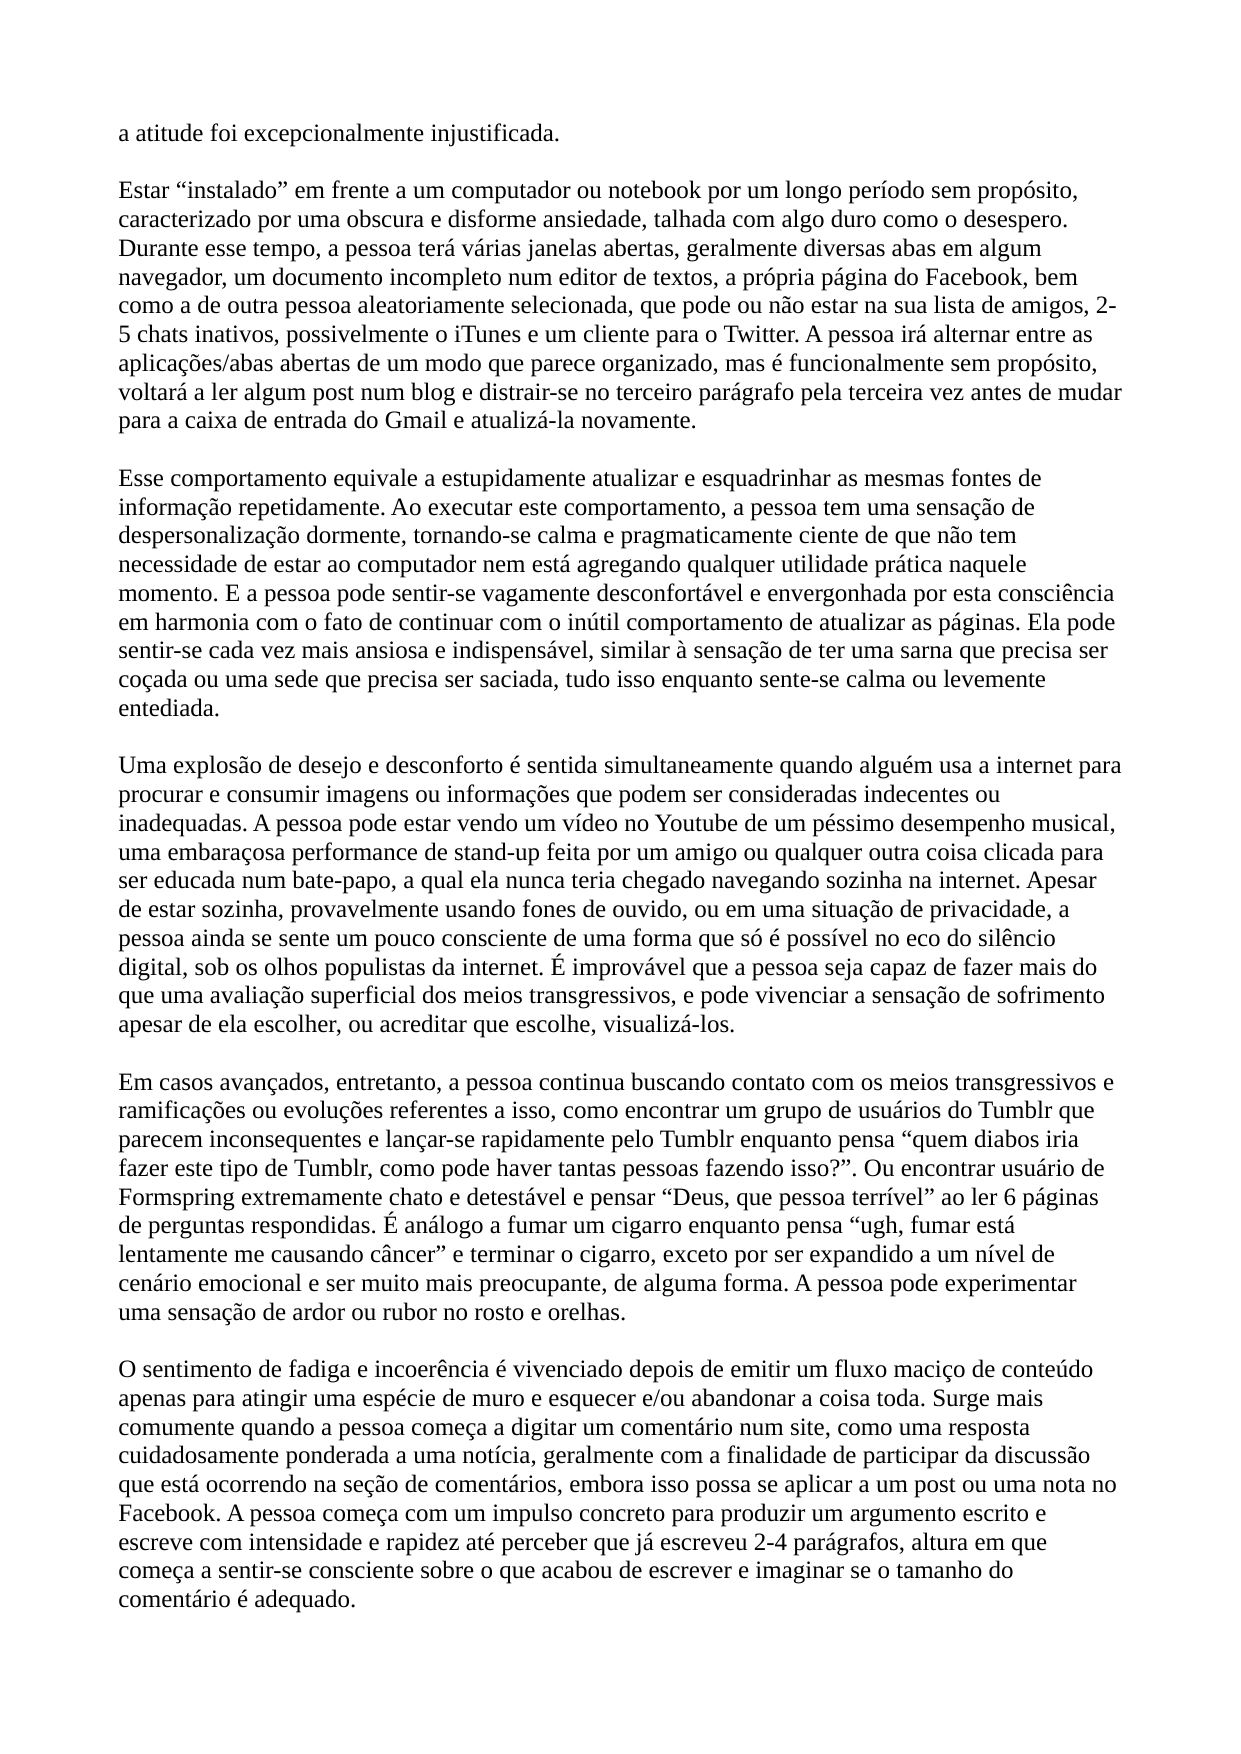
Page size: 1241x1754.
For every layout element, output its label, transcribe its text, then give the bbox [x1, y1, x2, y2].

text Em casos avançados, entretanto, a pessoa continua buscando contato com os meios transgressivos e ramificações ou evoluções referentes a isso, como encontrar um grupo de usuários do Tumblr que parecem inconsequentes e lançar-se rapidamente pelo Tumblr enquanto pensa “quem diabos iria fazer este tipo de Tumblr, como pode haver tantas pessoas fazendo isso?”. Ou encontrar usuário de Formspring extremamente chato e detestável e pensar “Deus, que pessoa terrível” ao ler 6 páginas de perguntas respondidas. É análogo a fumar um cigarro enquanto pensa “ugh, fumar está lentamente me causando câncer” e terminar o cigarro, exceto por ser expandido a um nível de cenário emocional e ser muito mais preocupante, de alguma forma. A pessoa pode experimentar uma sensação de ardor ou rubor no rosto e orelhas. [118, 1067, 1122, 1326]
text a atitude foi excepcionalmente injustificada. [118, 118, 1122, 147]
text O sentimento de fadiga e incoerência é vivenciado depois de emitir um fluxo maciço de conteúdo apenas para atingir uma espécie de muro e esquecer e/ou abandonar a coisa toda. Surge mais comumente quando a pessoa começa a digitar um comentário num site, como uma resposta cuidadosamente ponderada a uma notícia, geralmente com a finalidade de participar da discussão que está ocorrendo na seção de comentários, embora isso possa se aplicar a um post ou uma nota no Facebook. A pessoa começa com um impulso concreto para produzir um argumento escrito e escreve com intensidade e rapidez até perceber que já escreveu 2-4 parágrafos, altura em que começa a sentir-se consciente sobre o que acabou de escrever e imaginar se o tamanho do comentário é adequado. [118, 1354, 1122, 1613]
text Estar “instalado” em frente a um computador ou notebook por um longo período sem propósito, caracterizado por uma obscura e disforme ansiedade, talhada com algo duro como o desespero. Durante esse tempo, a pessoa terá várias janelas abertas, geralmente diversas abas em algum navegador, um documento incompleto num editor de textos, a própria página do Facebook, bem como a de outra pessoa aleatoriamente selecionada, que pode ou não estar na sua lista de amigos, 2-5 chats inativos, possivelmente o iTunes e um cliente para o Twitter. A pessoa irá alternar entre as aplicações/abas abertas de um modo que parece organizado, mas é funcionalmente sem propósito, voltará a ler algum post num blog e distrair-se no terceiro parágrafo pela terceira vez antes de mudar para a caixa de entrada do Gmail e atualizá-la novamente. [118, 176, 1122, 434]
text Esse comportamento equivale a estupidamente atualizar e esquadrinhar as mesmas fontes de informação repetidamente. Ao executar este comportamento, a pessoa tem uma sensação de despersonalização dormente, tornando-se calma e pragmaticamente ciente de que não tem necessidade de estar ao computador nem está agregando qualquer utilidade prática naquele momento. E a pessoa pode sentir-se vagamente desconfortável e envergonhada por esta consciência em harmonia com o fato de continuar com o inútil comportamento de atualizar as páginas. Ela pode sentir-se cada vez mais ansiosa e indispensável, similar à sensação de ter uma sarna que precisa ser coçada ou uma sede que precisa ser saciada, tudo isso enquanto sente-se calma ou levemente entediada. [118, 463, 1122, 722]
text Uma explosão de desejo e desconforto é sentida simultaneamente quando alguém usa a internet para procurar e consumir imagens ou informações que podem ser consideradas indecentes ou inadequadas. A pessoa pode estar vendo um vídeo no Youtube de um péssimo desempenho musical, uma embaraçosa performance de stand-up feita por um amigo ou qualquer outra coisa clicada para ser educada num bate-papo, a qual ela nunca teria chegado navegando sozinha na internet. Apesar de estar sozinha, provavelmente usando fones de ouvido, ou em uma situação de privacidade, a pessoa ainda se sente um pouco consciente de uma forma que só é possível no eco do silêncio digital, sob os olhos populistas da internet. É improvável que a pessoa seja capaz de fazer mais do que uma avaliação superficial dos meios transgressivos, e pode vivenciar a sensação de sofrimento apesar de ela escolher, ou acreditar que escolhe, visualizá-los. [118, 751, 1122, 1038]
